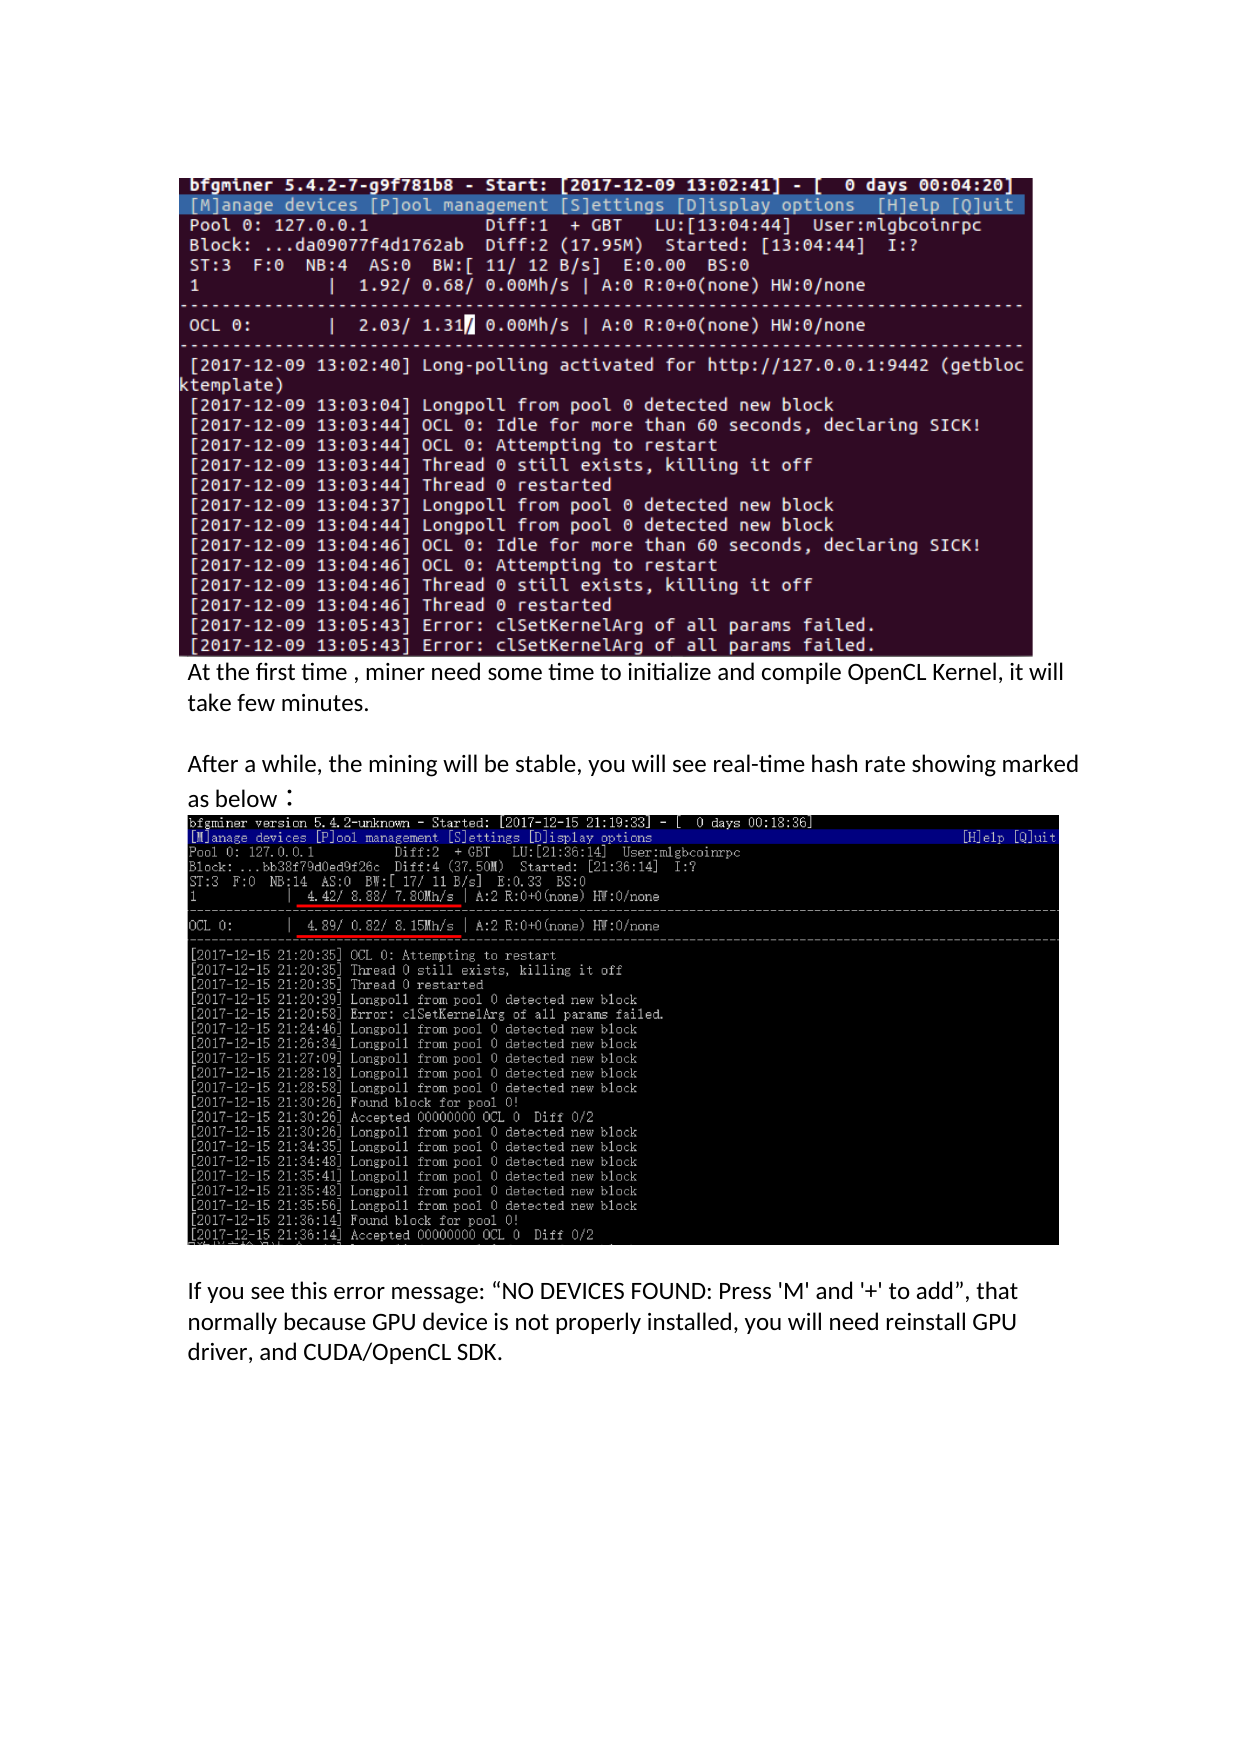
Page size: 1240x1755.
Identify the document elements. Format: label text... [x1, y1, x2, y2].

list At the first time , miner need some time to initialize and compile OpenCL Kernel, it will take few minutes. [187, 179, 1089, 718]
list After a while, the mining will be stable, you will see real-time hash rate showing marked as below： [187, 748, 1089, 815]
picture [179, 178, 1033, 657]
picture [187, 815, 1059, 1245]
text If you see this error message: “NO DEVICES FOUND: Press 'M' and '+' to add”, that normally because GPU device is not properly installed, you will need reinstall GPU driver, and CUDA/OpenCL SDK. [187, 1275, 1089, 1367]
